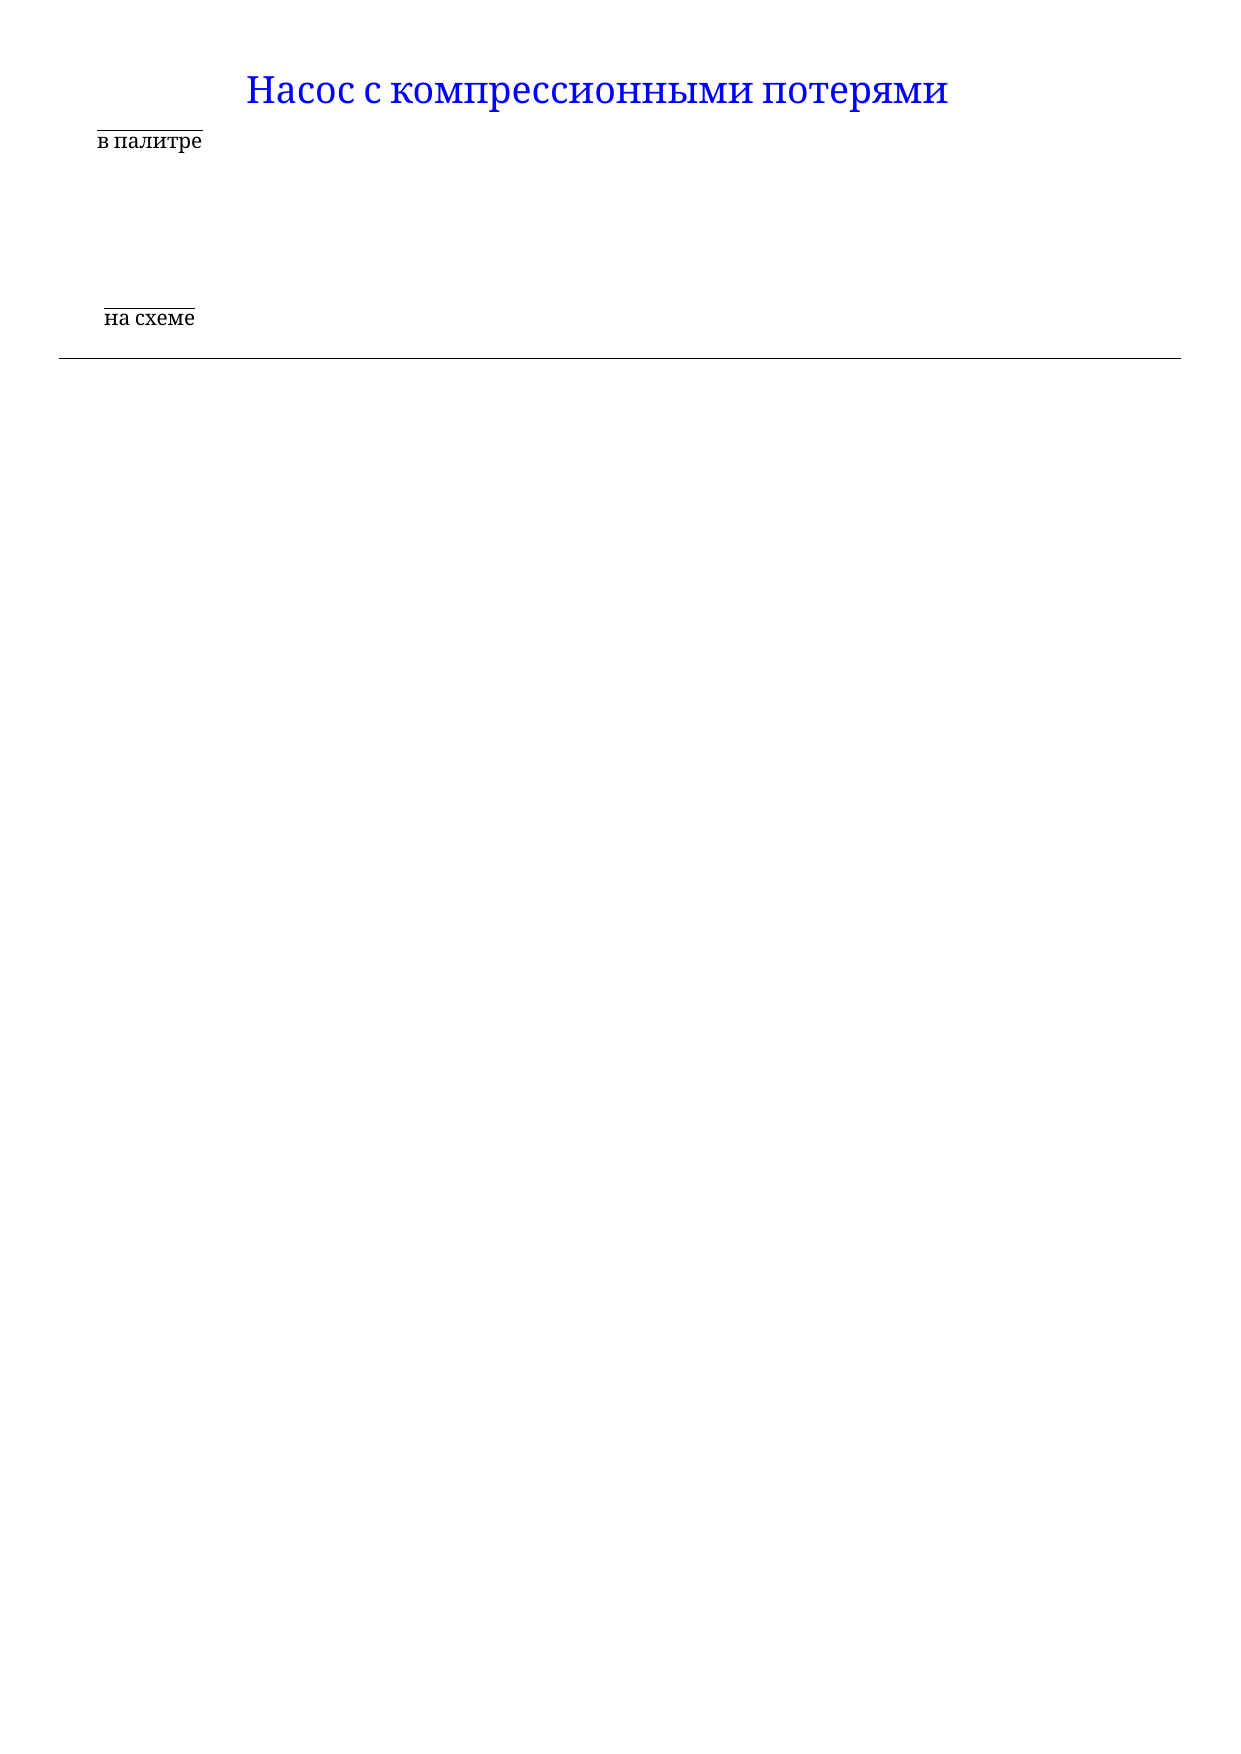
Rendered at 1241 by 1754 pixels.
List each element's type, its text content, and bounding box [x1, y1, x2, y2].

table_header Насос с компрессионными потерями [240, 59, 1181, 124]
table_cell [59, 181, 240, 301]
table_cell [59, 359, 1181, 415]
table_cell в палитре [59, 124, 240, 181]
table_cell [240, 181, 1181, 301]
table_cell [240, 124, 1181, 181]
table_header [59, 59, 240, 124]
table_cell [240, 301, 1181, 358]
table_cell на схеме [59, 301, 240, 358]
